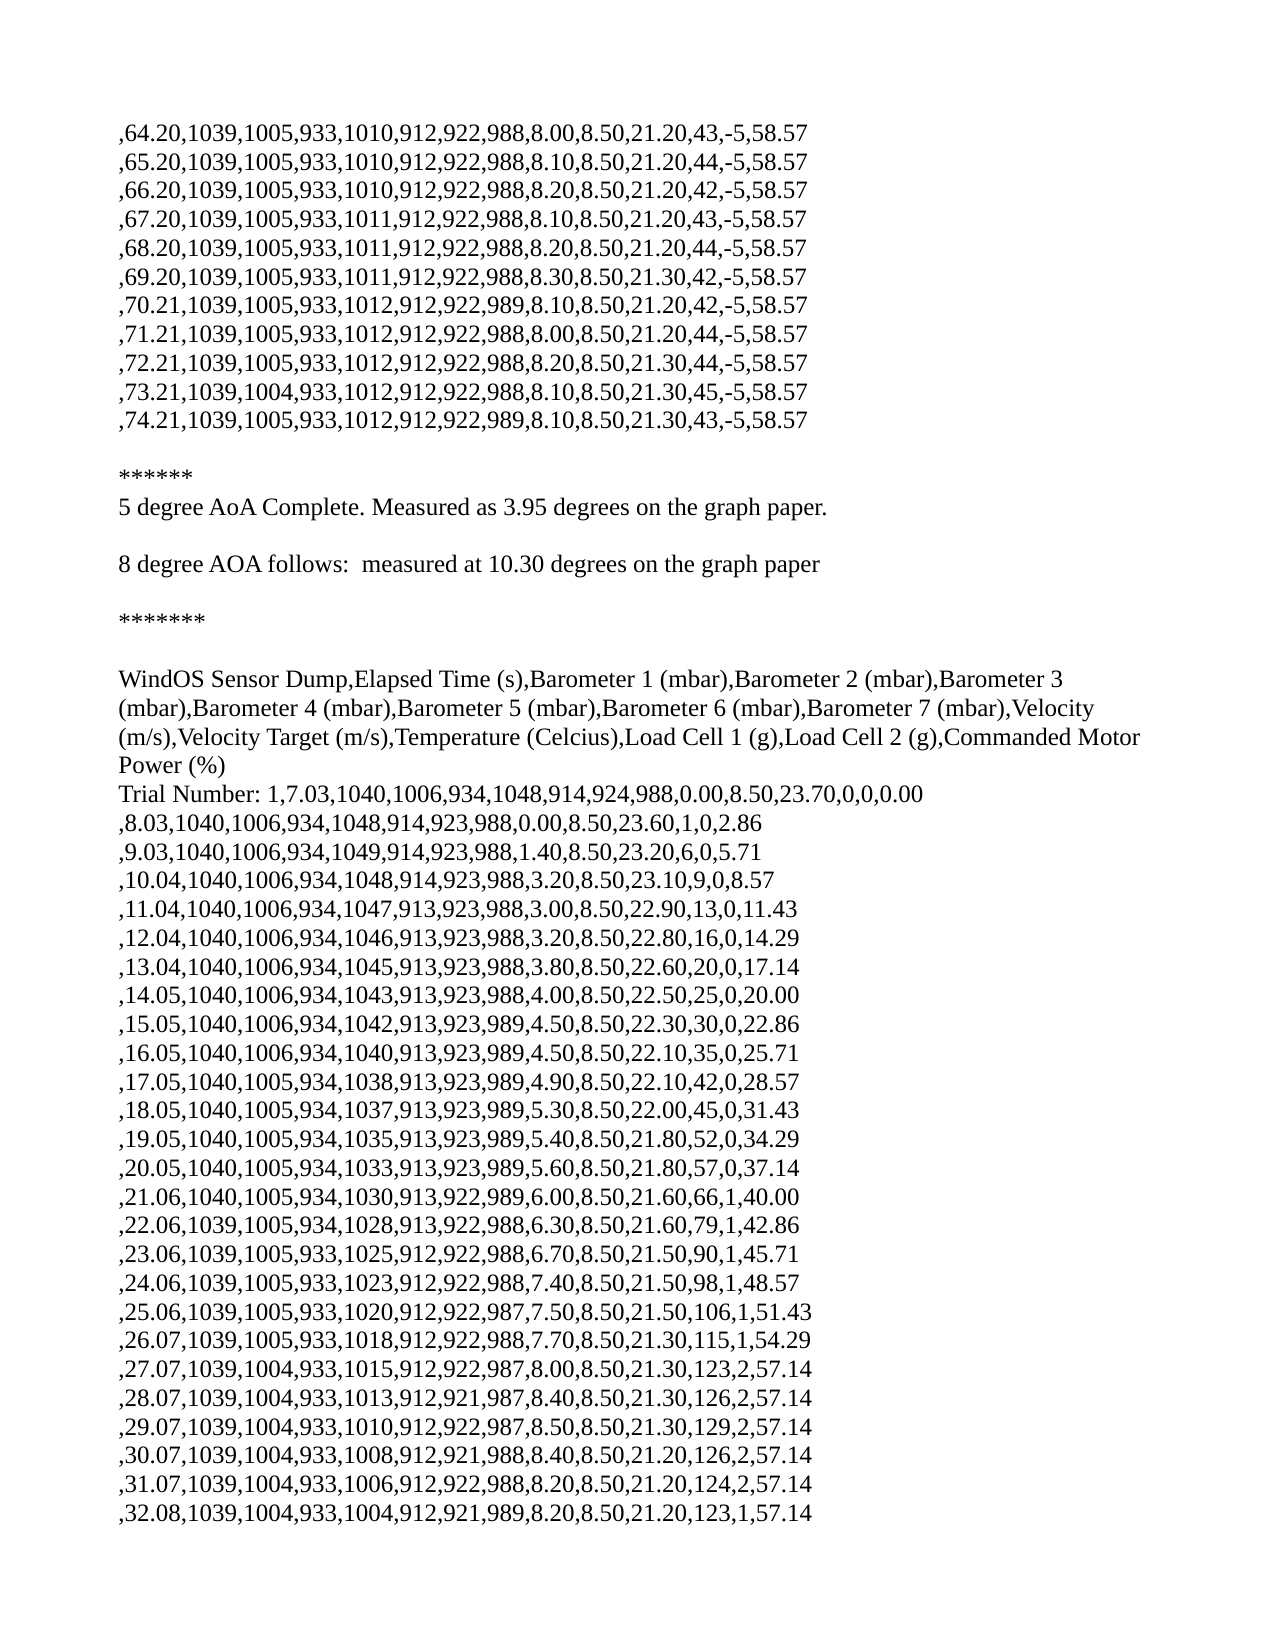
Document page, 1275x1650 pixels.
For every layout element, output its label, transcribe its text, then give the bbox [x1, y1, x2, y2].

text ,67.20,1039,1005,933,1011,912,922,988,8.10,8.50,21.20,43,-5,58.57 [118, 204, 1157, 233]
text ,17.05,1040,1005,934,1038,913,923,989,4.90,8.50,22.10,42,0,28.57 [118, 1067, 1157, 1096]
text 5 degree AoA Complete. Measured as 3.95 degrees on the graph paper. [118, 492, 1157, 521]
text ,29.07,1039,1004,933,1010,912,922,987,8.50,8.50,21.30,129,2,57.14 [118, 1412, 1157, 1441]
text ,25.06,1039,1005,933,1020,912,922,987,7.50,8.50,21.50,106,1,51.43 [118, 1297, 1157, 1326]
text ,30.07,1039,1004,933,1008,912,921,988,8.40,8.50,21.20,126,2,57.14 [118, 1441, 1157, 1469]
text ,26.07,1039,1005,933,1018,912,922,988,7.70,8.50,21.30,115,1,54.29 [118, 1326, 1157, 1354]
text Trial Number: 1,7.03,1040,1006,934,1048,914,924,988,0.00,8.50,23.70,0,0,0.00 [118, 779, 1157, 808]
text ,18.05,1040,1005,934,1037,913,923,989,5.30,8.50,22.00,45,0,31.43 [118, 1096, 1157, 1124]
text ,22.06,1039,1005,934,1028,913,922,988,6.30,8.50,21.60,79,1,42.86 [118, 1211, 1157, 1239]
text ,74.21,1039,1005,933,1012,912,922,989,8.10,8.50,21.30,43,-5,58.57 [118, 406, 1157, 434]
text ,31.07,1039,1004,933,1006,912,922,988,8.20,8.50,21.20,124,2,57.14 [118, 1469, 1157, 1498]
text ,8.03,1040,1006,934,1048,914,923,988,0.00,8.50,23.60,1,0,2.86 [118, 808, 1157, 837]
text WindOS Sensor Dump,Elapsed Time (s),Barometer 1 (mbar),Barometer 2 (mbar),Barometer 3 (mbar),Barometer 4 (mbar),Barometer 5 (mbar),Barometer 6 (mbar),Barometer 7 (mbar),Velocity (m/s),Velocity Target (m/s),Temperature (Celcius),Load Cell 1 (g),Load Cell 2 (g),Commanded Motor Power (%) [118, 664, 1157, 779]
text ,27.07,1039,1004,933,1015,912,922,987,8.00,8.50,21.30,123,2,57.14 [118, 1354, 1157, 1383]
text ,16.05,1040,1006,934,1040,913,923,989,4.50,8.50,22.10,35,0,25.71 [118, 1038, 1157, 1067]
text ,15.05,1040,1006,934,1042,913,923,989,4.50,8.50,22.30,30,0,22.86 [118, 1009, 1157, 1038]
text ,11.04,1040,1006,934,1047,913,923,988,3.00,8.50,22.90,13,0,11.43 [118, 894, 1157, 923]
text ,28.07,1039,1004,933,1013,912,921,987,8.40,8.50,21.30,126,2,57.14 [118, 1383, 1157, 1412]
text ,13.04,1040,1006,934,1045,913,923,988,3.80,8.50,22.60,20,0,17.14 [118, 952, 1157, 981]
text ,64.20,1039,1005,933,1010,912,922,988,8.00,8.50,21.20,43,-5,58.57 [118, 118, 1157, 147]
text ,23.06,1039,1005,933,1025,912,922,988,6.70,8.50,21.50,90,1,45.71 [118, 1239, 1157, 1268]
text ****** [118, 463, 1157, 492]
text 8 degree AOA follows: measured at 10.30 degrees on the graph paper [118, 549, 1157, 578]
text ,10.04,1040,1006,934,1048,914,923,988,3.20,8.50,23.10,9,0,8.57 [118, 866, 1157, 894]
text ,24.06,1039,1005,933,1023,912,922,988,7.40,8.50,21.50,98,1,48.57 [118, 1268, 1157, 1297]
text ,14.05,1040,1006,934,1043,913,923,988,4.00,8.50,22.50,25,0,20.00 [118, 981, 1157, 1009]
text ,9.03,1040,1006,934,1049,914,923,988,1.40,8.50,23.20,6,0,5.71 [118, 837, 1157, 866]
text ,71.21,1039,1005,933,1012,912,922,988,8.00,8.50,21.20,44,-5,58.57 [118, 319, 1157, 348]
text ,12.04,1040,1006,934,1046,913,923,988,3.20,8.50,22.80,16,0,14.29 [118, 923, 1157, 952]
text ,21.06,1040,1005,934,1030,913,922,989,6.00,8.50,21.60,66,1,40.00 [118, 1182, 1157, 1211]
text ,73.21,1039,1004,933,1012,912,922,988,8.10,8.50,21.30,45,-5,58.57 [118, 377, 1157, 406]
text ******* [118, 607, 1157, 636]
text ,32.08,1039,1004,933,1004,912,921,989,8.20,8.50,21.20,123,1,57.14 [118, 1498, 1157, 1527]
text ,19.05,1040,1005,934,1035,913,923,989,5.40,8.50,21.80,52,0,34.29 [118, 1124, 1157, 1153]
text ,65.20,1039,1005,933,1010,912,922,988,8.10,8.50,21.20,44,-5,58.57 [118, 147, 1157, 176]
text ,68.20,1039,1005,933,1011,912,922,988,8.20,8.50,21.20,44,-5,58.57 [118, 233, 1157, 262]
text ,69.20,1039,1005,933,1011,912,922,988,8.30,8.50,21.30,42,-5,58.57 [118, 262, 1157, 291]
text ,66.20,1039,1005,933,1010,912,922,988,8.20,8.50,21.20,42,-5,58.57 [118, 176, 1157, 204]
text ,70.21,1039,1005,933,1012,912,922,989,8.10,8.50,21.20,42,-5,58.57 [118, 291, 1157, 319]
text ,72.21,1039,1005,933,1012,912,922,988,8.20,8.50,21.30,44,-5,58.57 [118, 348, 1157, 377]
text ,20.05,1040,1005,934,1033,913,923,989,5.60,8.50,21.80,57,0,37.14 [118, 1153, 1157, 1182]
